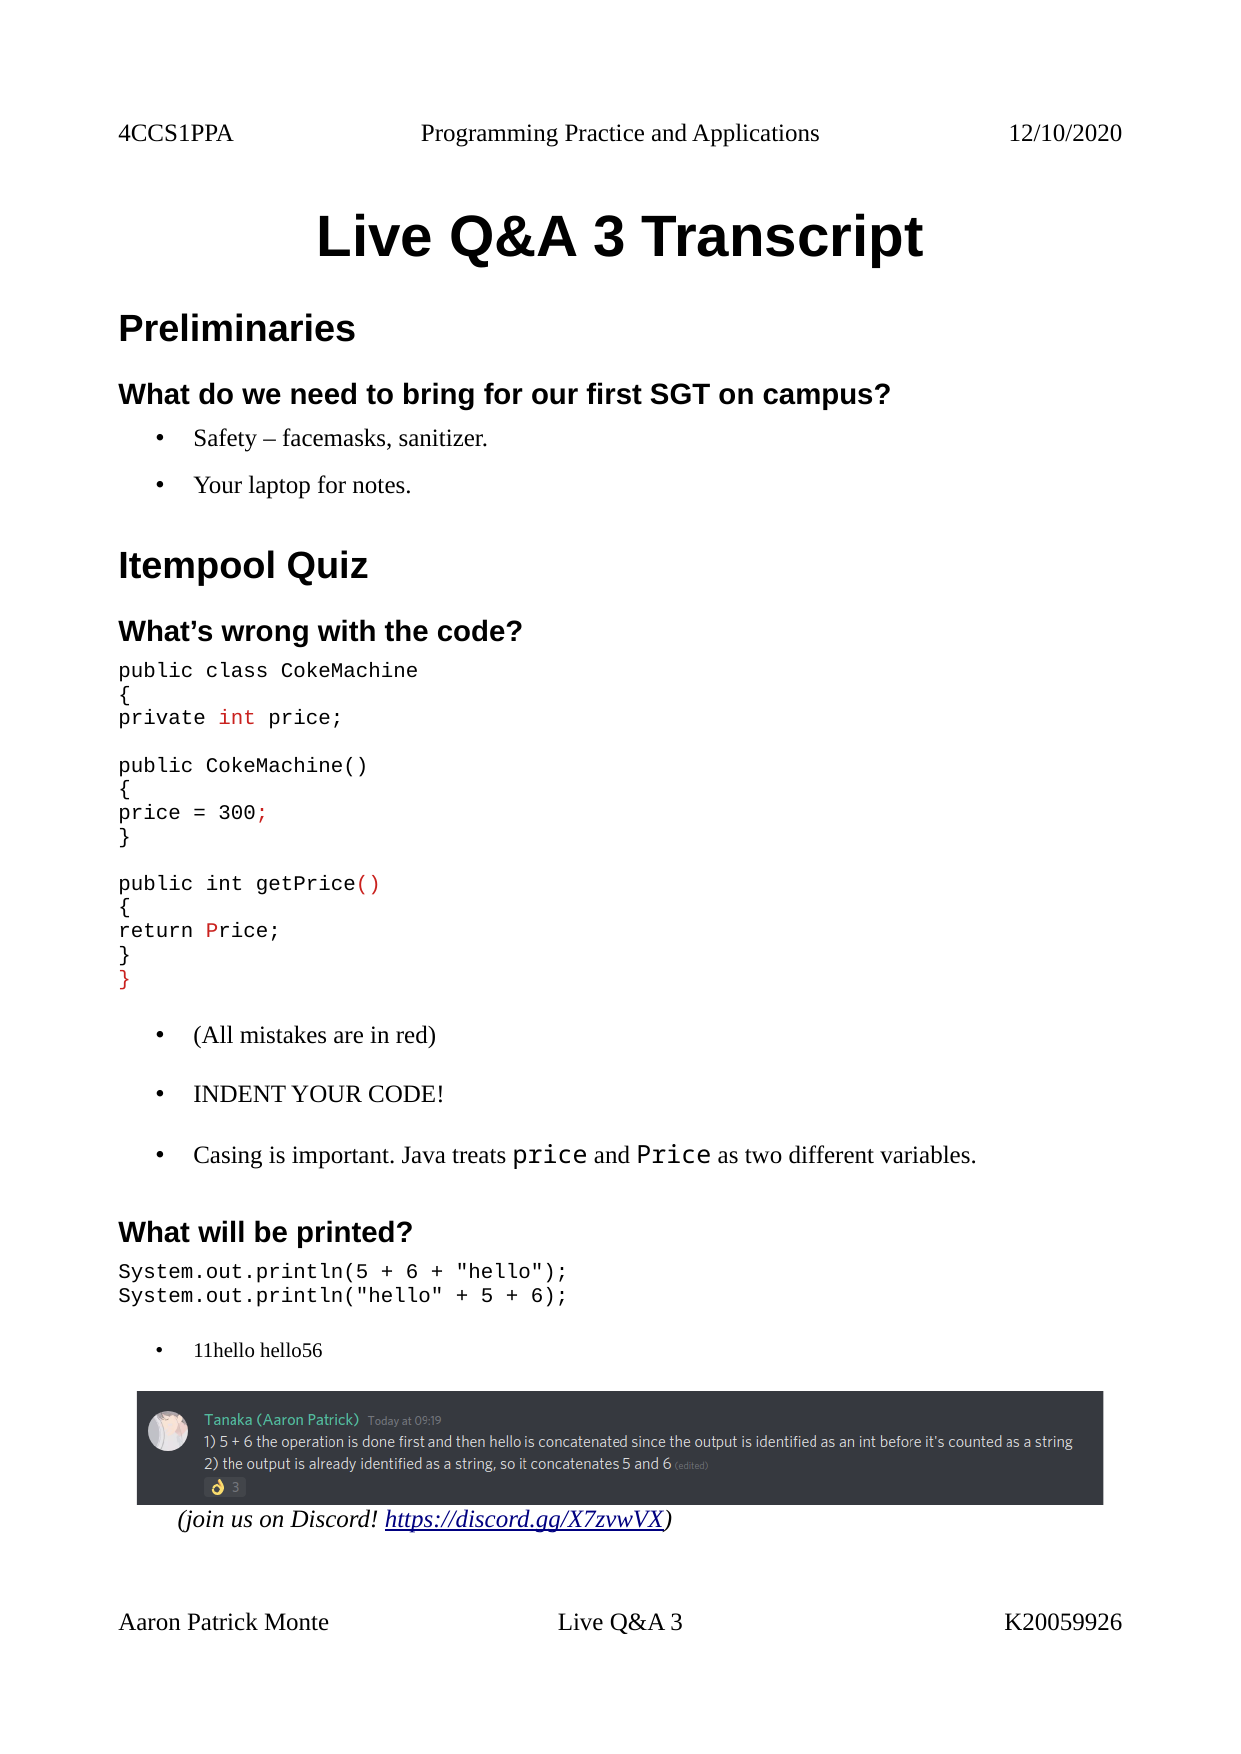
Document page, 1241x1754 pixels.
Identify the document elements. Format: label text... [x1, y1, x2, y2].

text } } [118, 944, 1122, 991]
list INDENT YOUR CODE! [156, 1079, 1122, 1108]
text price = 300; [118, 802, 1122, 826]
text System.out.println("hello" + 5 + 6); [118, 1285, 1122, 1309]
text { [118, 684, 1122, 707]
text { [118, 778, 1122, 802]
list (All mistakes are in red) [156, 1021, 1122, 1049]
picture [136, 1391, 1104, 1505]
text public int getPrice() [118, 873, 1122, 897]
text } [118, 826, 1122, 849]
subtitle What’s wrong with the code? [118, 614, 1122, 648]
list Your laptop for notes. [156, 471, 1122, 499]
text public class CokeMachine [118, 660, 1122, 684]
list 11hello hello56 [156, 1338, 1122, 1362]
subtitle What will be printed? [118, 1215, 1122, 1249]
text return Price; [118, 920, 1122, 944]
text private int price; [118, 707, 1122, 731]
subtitle Itempool Quiz [118, 543, 1122, 587]
list Safety – facemasks, sanitizer. [156, 423, 1122, 452]
subtitle Preliminaries [118, 306, 1122, 349]
title Live Q&A 3 Transcript [118, 201, 1122, 268]
text public CokeMachine() [118, 755, 1122, 778]
text (join us on Discord! https://discord.gg/X7zvwVX) [177, 1505, 1063, 1533]
text { [118, 897, 1122, 920]
text System.out.println(5 + 6 + "hello"); [118, 1261, 1122, 1285]
subtitle What do we need to bring for our first SGT on campus? [118, 377, 1122, 410]
list Casing is important. Java treats price and Price as two different variables. [156, 1137, 1122, 1171]
